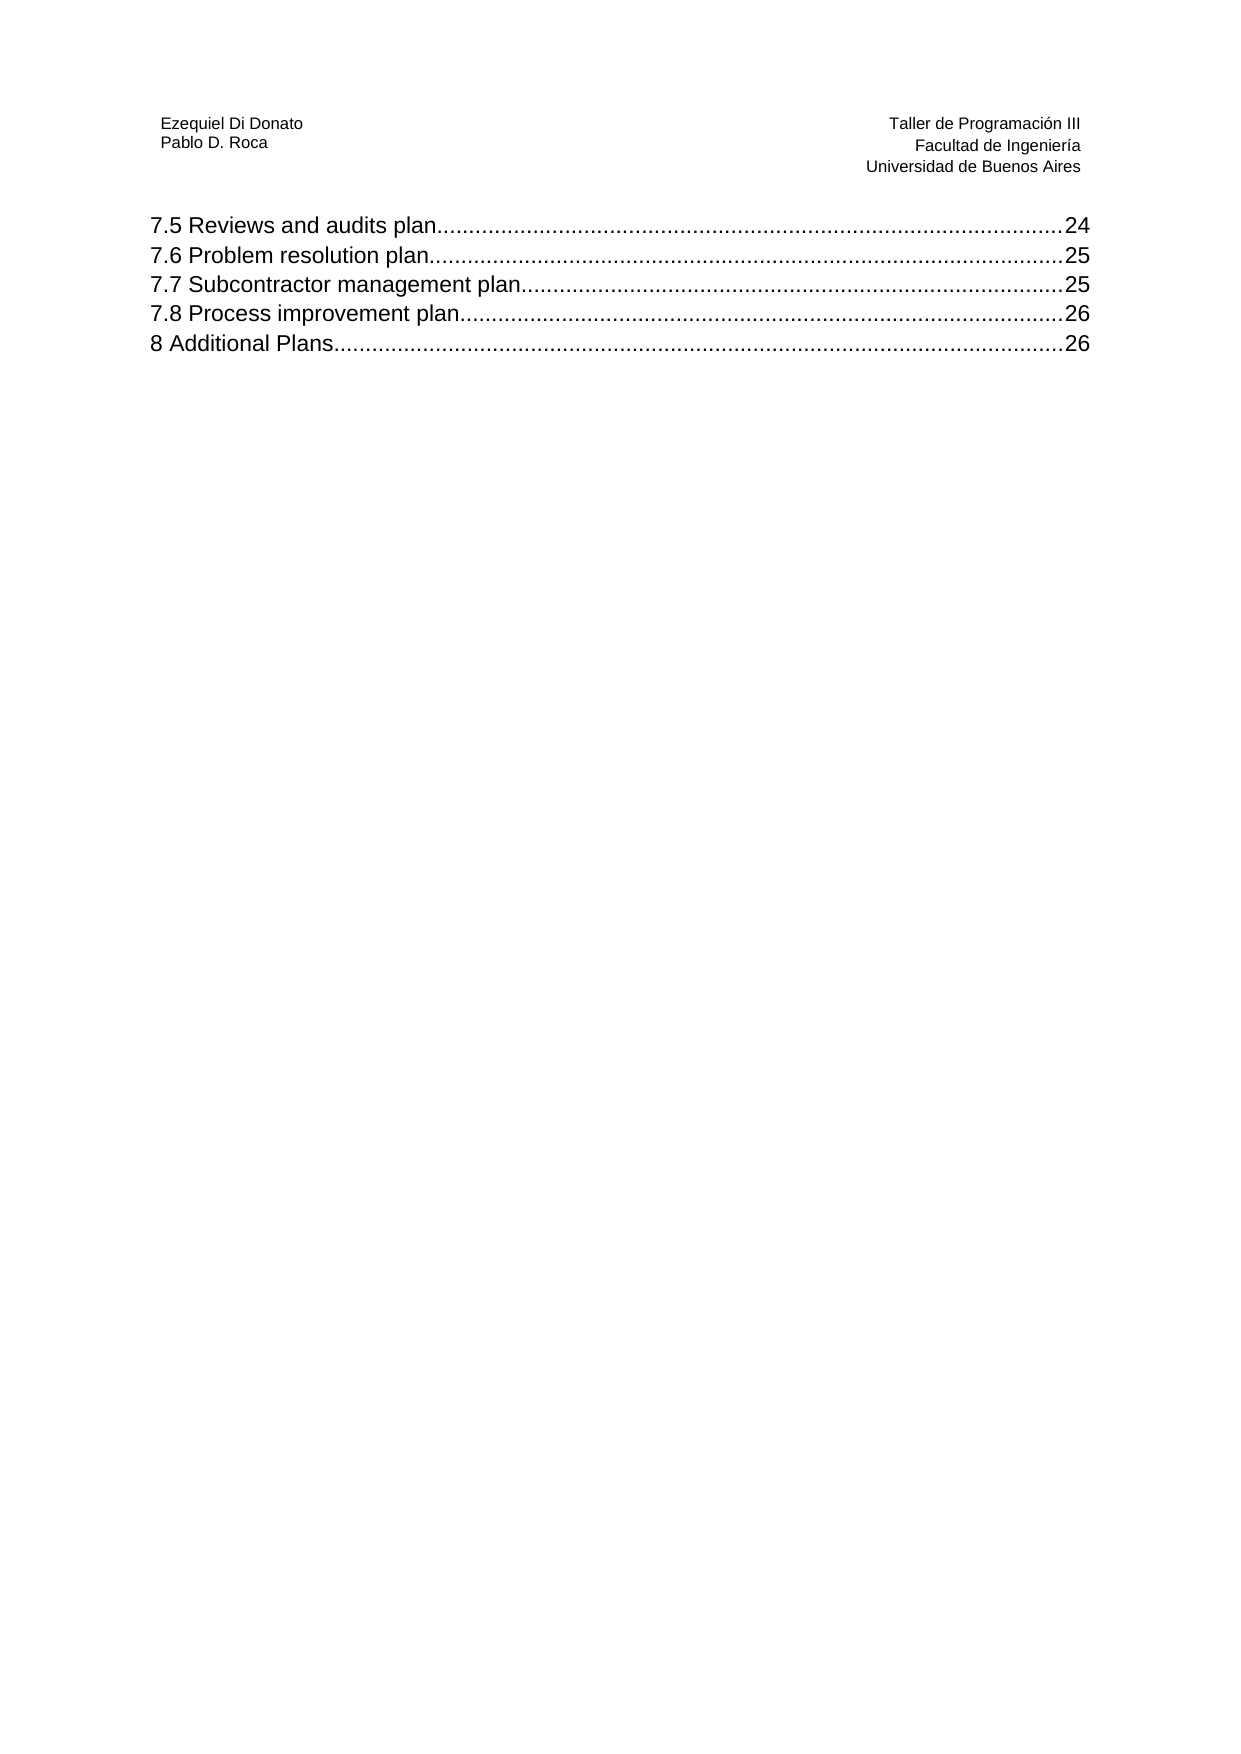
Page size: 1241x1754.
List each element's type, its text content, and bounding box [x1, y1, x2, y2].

text 7.8 Process improvement plan 26 [150, 301, 1090, 327]
text 8 Additional Plans 26 [150, 331, 1090, 356]
text 7.7 Subcontractor management plan 25 [150, 272, 1090, 297]
text 7.6 Problem resolution plan 25 [150, 242, 1090, 268]
text 7.5 Reviews and audits plan 24 [150, 213, 1090, 239]
